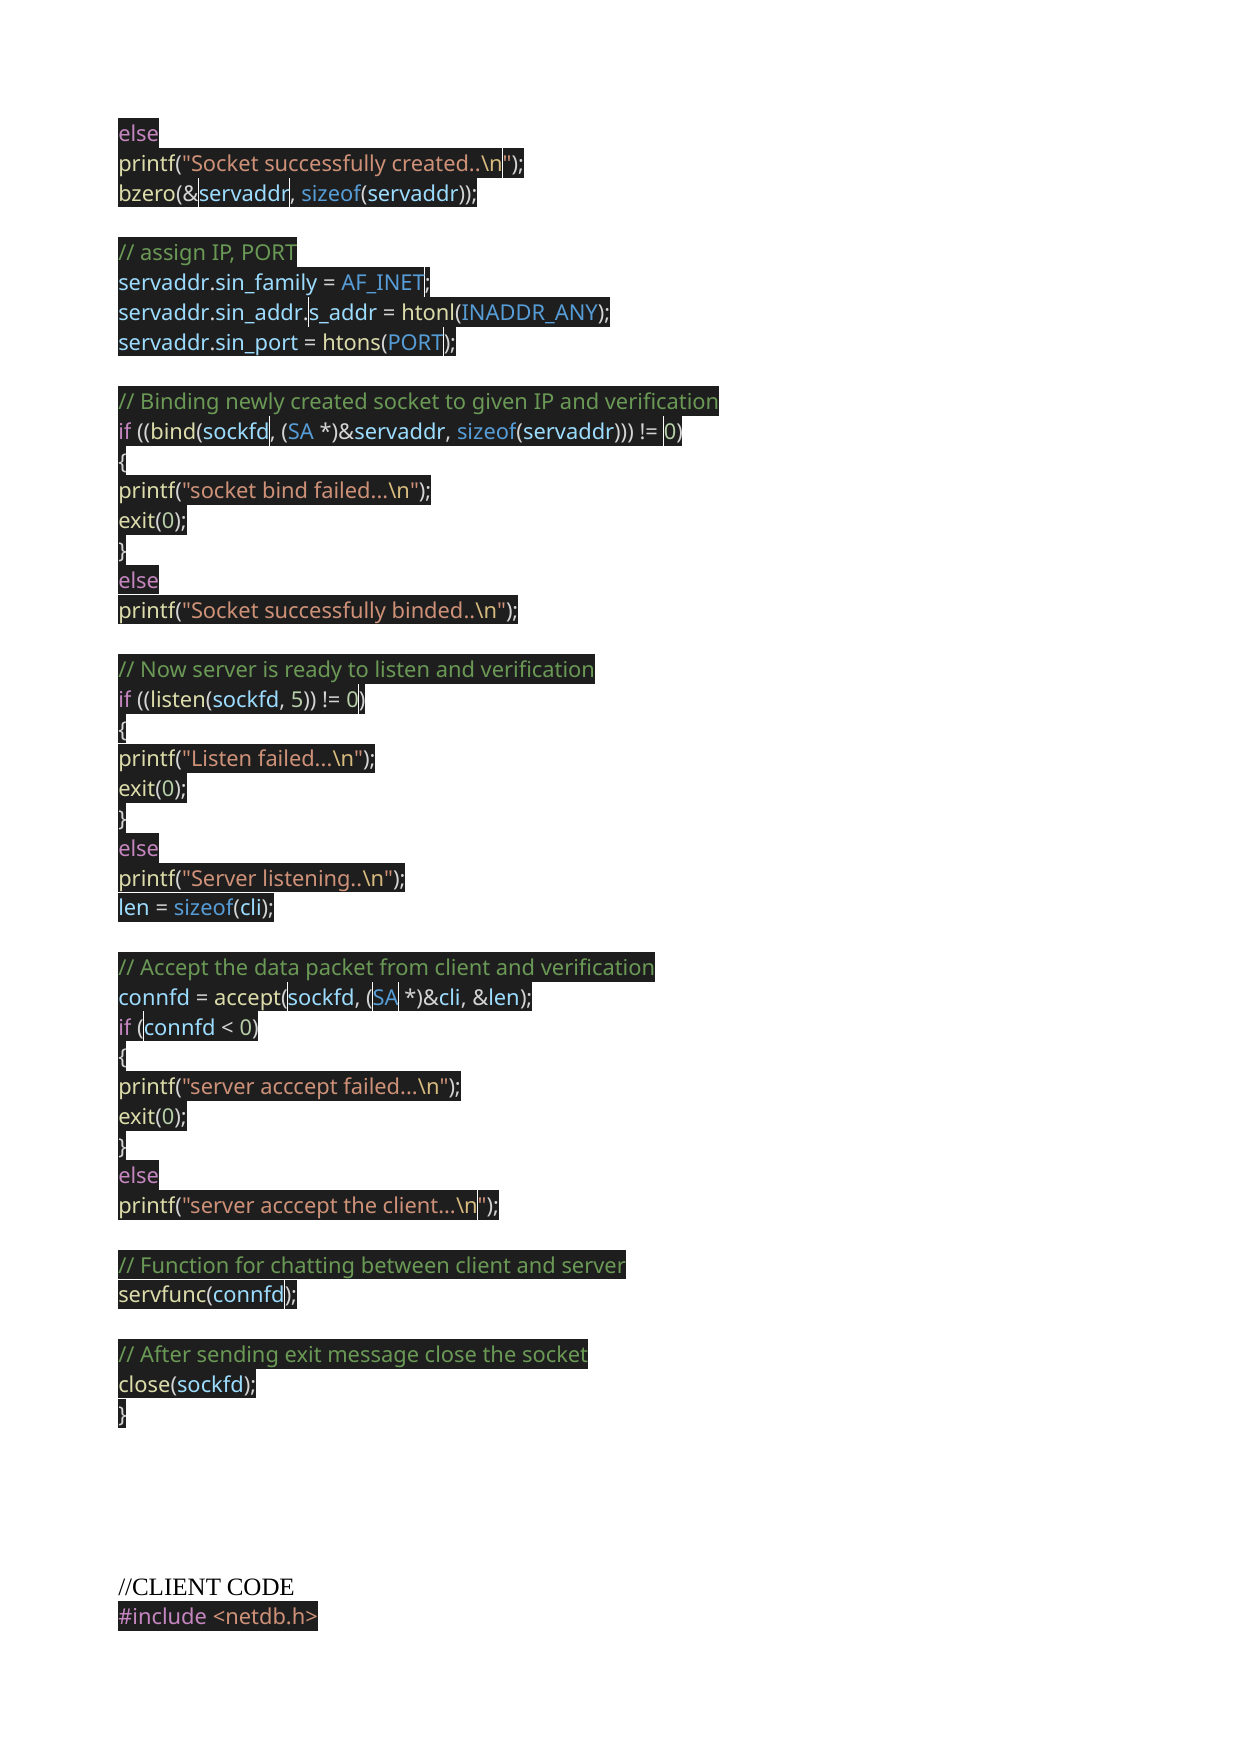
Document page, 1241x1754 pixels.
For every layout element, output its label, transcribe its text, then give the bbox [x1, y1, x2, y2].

text exit(0); [118, 1101, 1122, 1131]
text { [118, 1041, 1122, 1071]
text bzero(&servaddr, sizeof(servaddr)); [118, 178, 1122, 207]
text { [118, 446, 1122, 475]
text if ((listen(sockfd, 5)) != 0) [118, 684, 1122, 714]
text if (connfd < 0) [118, 1011, 1122, 1041]
text exit(0); [118, 505, 1122, 535]
text printf("socket bind failed...\n"); [118, 475, 1122, 505]
text // Function for chatting between client and server [118, 1250, 1122, 1279]
text printf("server acccept the client...\n"); [118, 1190, 1122, 1220]
text close(sockfd); [118, 1369, 1122, 1398]
text } [118, 1398, 1122, 1428]
text connfd = accept(sockfd, (SA *)&cli, &len); [118, 982, 1122, 1011]
text else [118, 833, 1122, 863]
text printf("Socket successfully binded..\n"); [118, 594, 1122, 624]
text // Now server is ready to listen and verification [118, 654, 1122, 684]
text exit(0); [118, 773, 1122, 803]
text printf("Socket successfully created..\n"); [118, 148, 1122, 178]
text else [118, 565, 1122, 594]
text servaddr.sin_family = AF_INET; [118, 267, 1122, 297]
text } [118, 803, 1122, 833]
text servaddr.sin_addr.s_addr = htonl(INADDR_ANY); [118, 297, 1122, 327]
text #include <netdb.h> [118, 1601, 1122, 1631]
text //CLIENT CODE [118, 1572, 1122, 1601]
text } [118, 1131, 1122, 1160]
text len = sizeof(cli); [118, 892, 1122, 922]
text { [118, 714, 1122, 743]
text servfunc(connfd); [118, 1279, 1122, 1309]
text // assign IP, PORT [118, 237, 1122, 267]
text printf("Listen failed...\n"); [118, 743, 1122, 773]
text // Accept the data packet from client and verification [118, 952, 1122, 982]
text else [118, 118, 1122, 148]
text else [118, 1160, 1122, 1190]
text // After sending exit message close the socket [118, 1339, 1122, 1369]
text servaddr.sin_port = htons(PORT); [118, 327, 1122, 356]
text printf("Server listening..\n"); [118, 863, 1122, 892]
text // Binding newly created socket to given IP and verification [118, 386, 1122, 416]
text } [118, 535, 1122, 565]
text printf("server acccept failed...\n"); [118, 1071, 1122, 1101]
text if ((bind(sockfd, (SA *)&servaddr, sizeof(servaddr))) != 0) [118, 416, 1122, 446]
